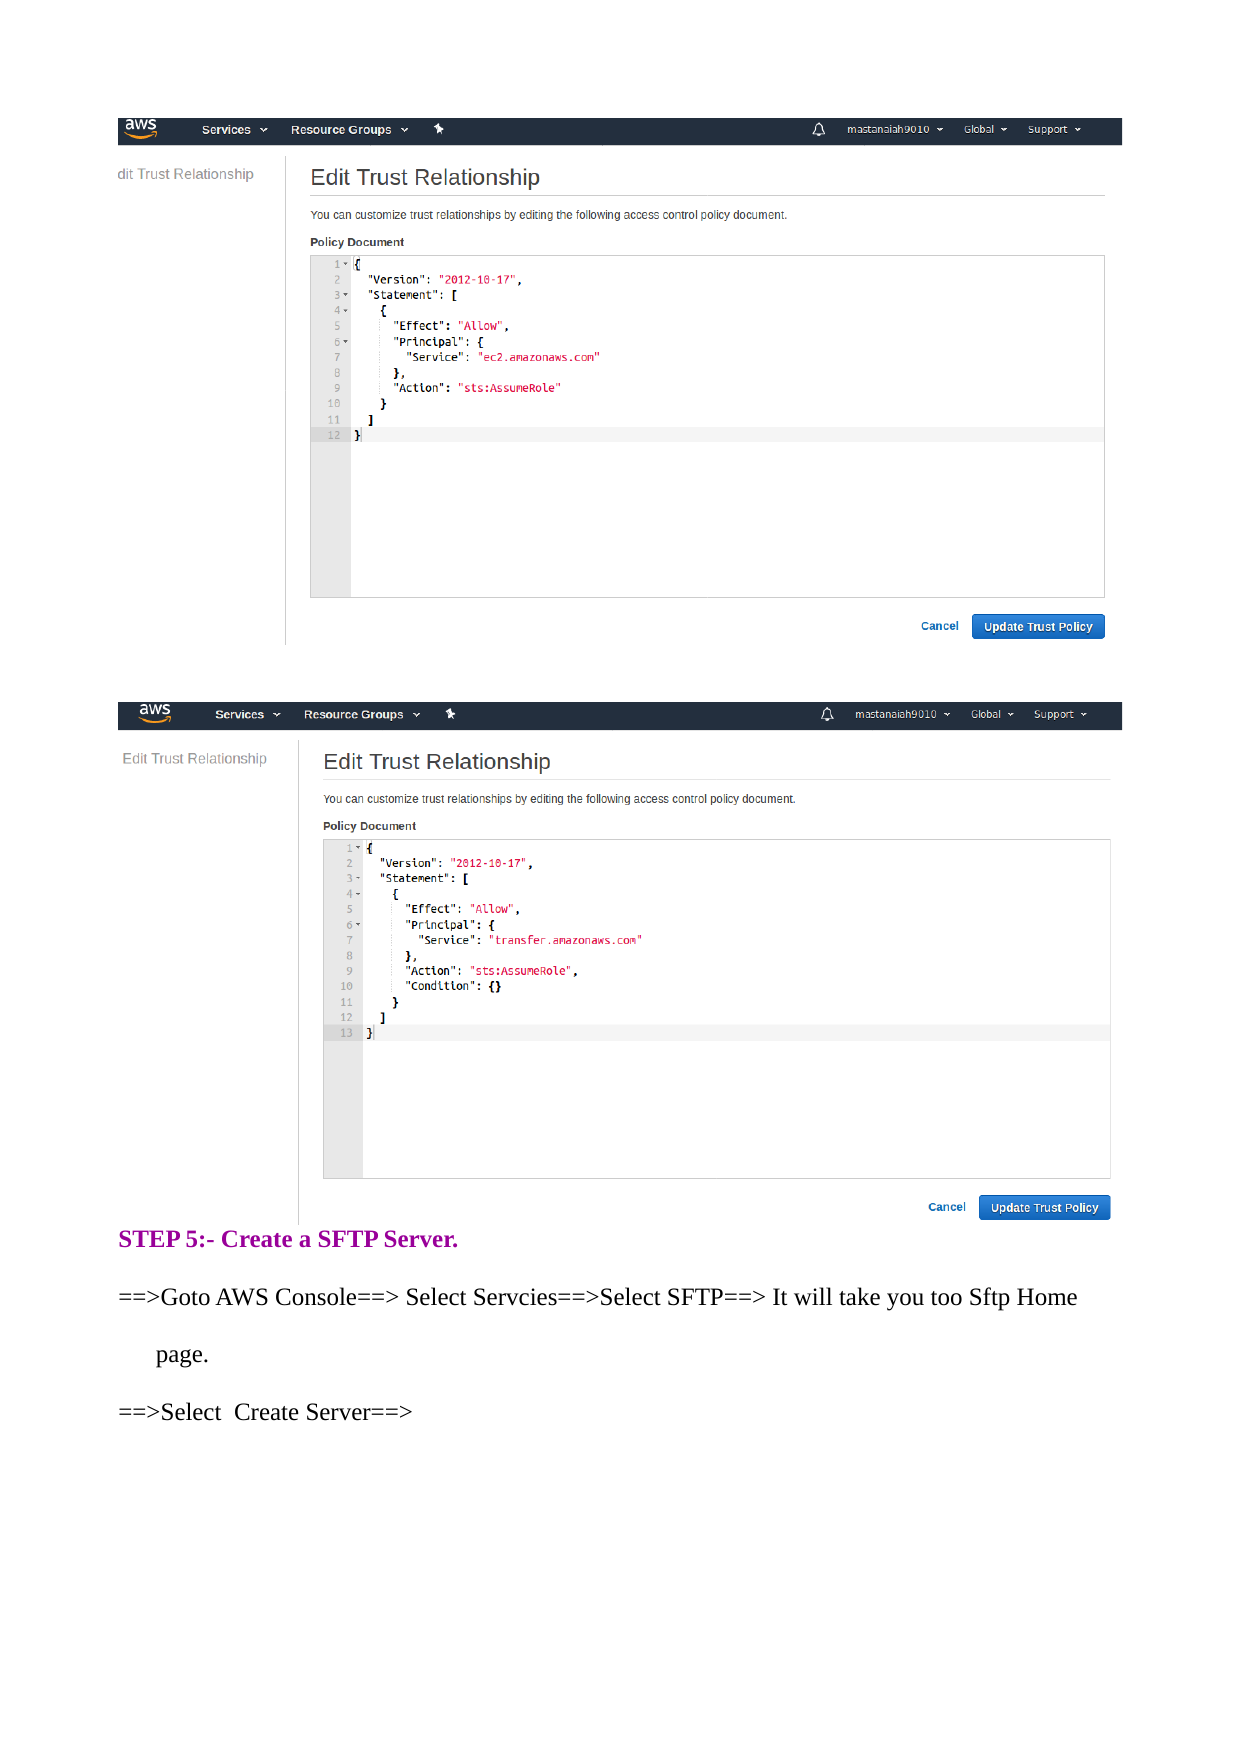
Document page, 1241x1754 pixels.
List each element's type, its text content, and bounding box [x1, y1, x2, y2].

picture [118, 702, 1123, 1225]
text ==>Select Create Server==> [118, 1397, 1122, 1425]
picture [118, 118, 1123, 645]
text ==>Goto AWS Console==> Select Servcies==>Select SFTP==> It will take you too Sftp Home [118, 1282, 1122, 1310]
text page. [118, 1339, 1122, 1368]
text STEP 5:- Create a SFTP Server. [118, 1225, 1122, 1253]
